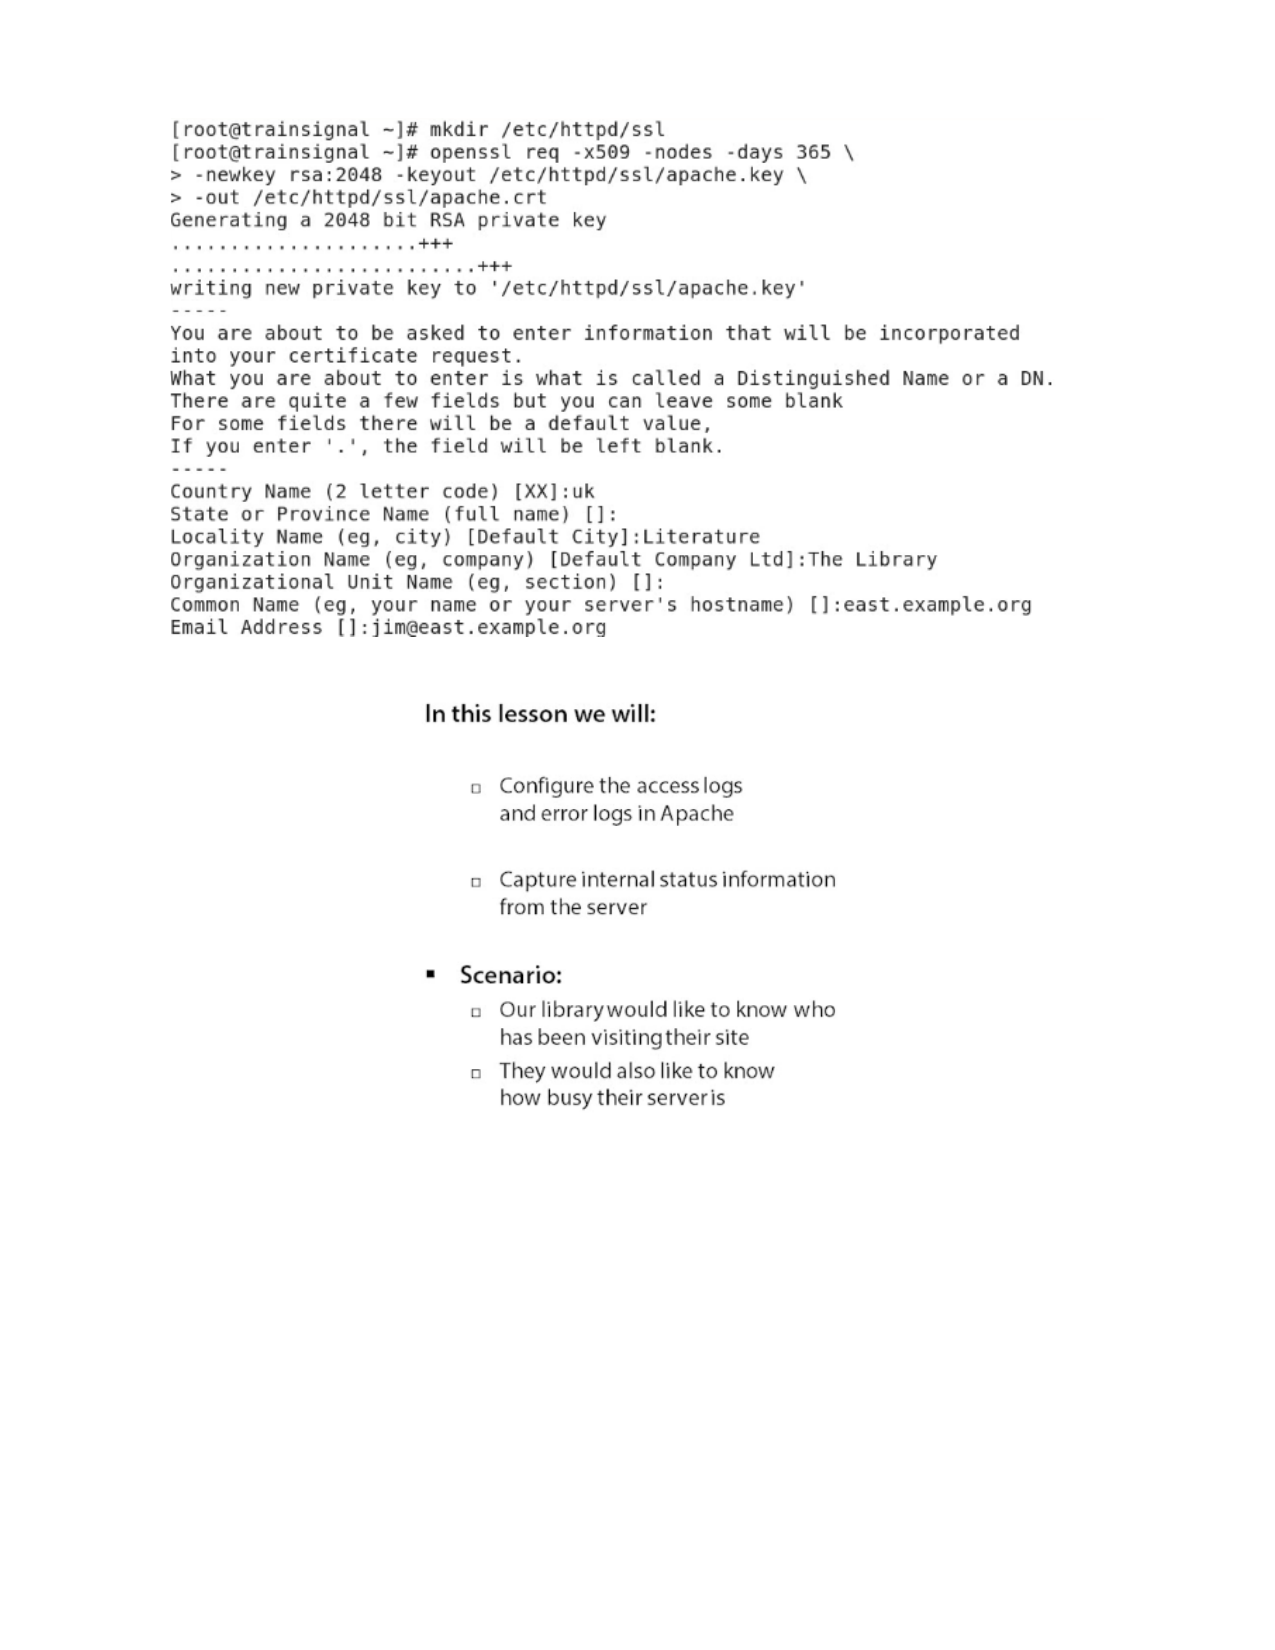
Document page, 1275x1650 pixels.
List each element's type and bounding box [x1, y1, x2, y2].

picture [170, 118, 1105, 637]
picture [413, 694, 862, 1127]
